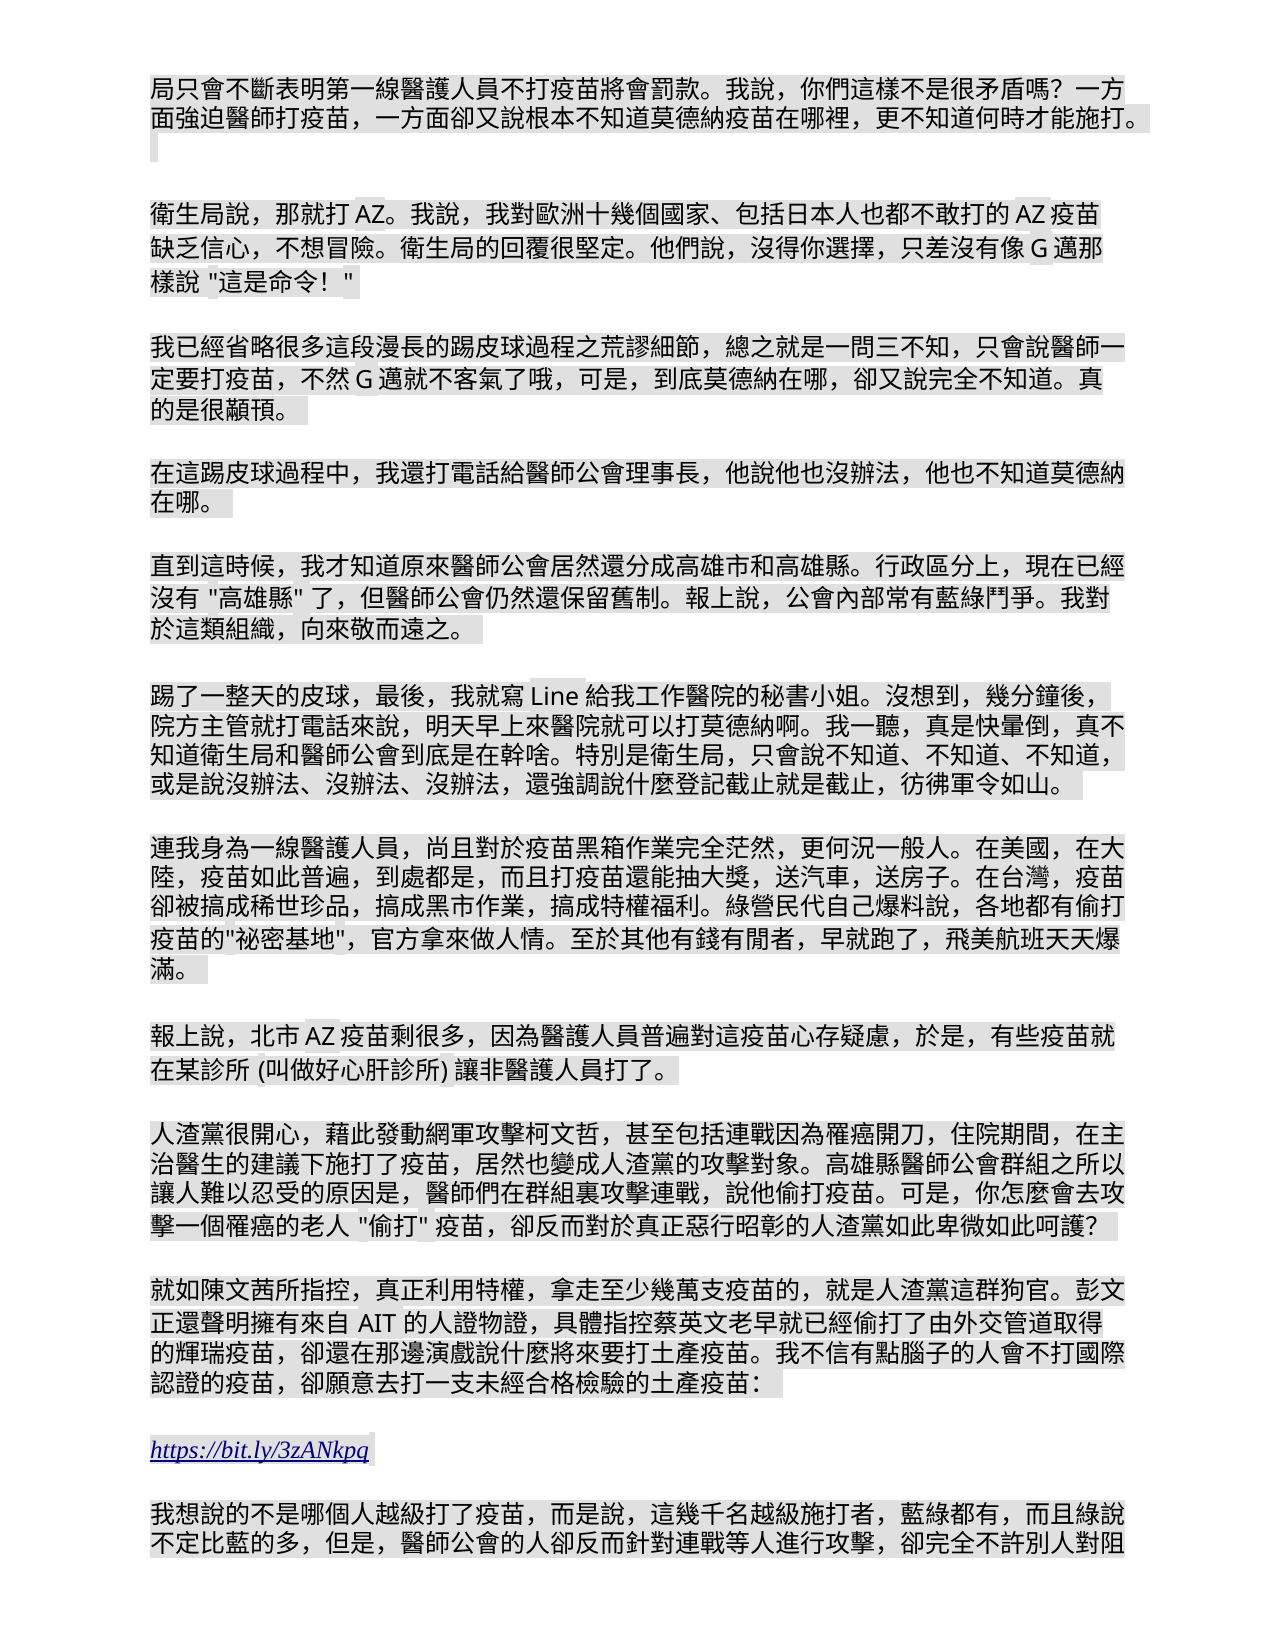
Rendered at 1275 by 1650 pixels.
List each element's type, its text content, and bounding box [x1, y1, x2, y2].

text 台灣人真要坐以待斃？(二十一)：疫苗黑箱 陳真 2021. 06. 18. 我工作的醫院這兩天有病患篩檢陽性，後來新冠肺炎確診，導致當地居民人心惶惶。但是，疫苗不來，疫情難止。 院方前一陣子天天問我要不要打疫苗，我說當然要，但我不打AZ，因為那是歐洲十幾個國家以及日本停用或禁用的疫苗，我不想冒險，畢竟小可愛才六歲。但是，醫院還是天天問我，似有強迫之意，但我抵死不從。據說全院醫護人員只剩我還沒打疫苗。 後來，陳G邁揚言說6月20日以前如果還有醫事人員不打，所屬機構就會被罰兩百萬，當事人也會罰一萬五千。 我在大約11日打電話去衛生局詢問，問說何時醫生才能打莫德納？對方一問三不知，要我去問醫師公會。我於是又打去醫師公會，得到的回應是已經登記截止。我說我根本沒有收到通知。他們說，要自己去網站上看，不會主動通知。 我上網去看，發現從開放第一線醫事人員登記施打莫德納到登記截止，前後僅有十幾小時，誰會剛好在那個時間點去看到這樣一則公告？於是我問公會怎麼辦？他們說涼拌，只能認了，因為施打名單已經送去衛生局，惟一方法就是請衛生局承辦人員直接補登記。 於是我又打去衛生局，得到的回覆也是一問三不知，並且表明不可能幫我補登記打疫苗，只能透過醫師公會登記，別無其它方法，只能等著被罰款，要不就是施打AZ。 雙方皮球就這樣踢來踢去，我來回打了十幾通電話，像人球一樣，得不到任何答覆。衛生局只會不斷表明第一線醫護人員不打疫苗將會罰款。我說，你們這樣不是很矛盾嗎？一方面強迫醫師打疫苗，一方面卻又說根本不知道莫德納疫苗在哪裡，更不知道何時才能施打。 衛生局說，那就打AZ。我說，我對歐洲十幾個國家、包括日本人也都不敢打的AZ疫苗缺乏信心，不想冒險。衛生局的回覆很堅定。他們說，沒得你選擇，只差沒有像G邁那樣說 "這是命令！" 我已經省略很多這段漫長的踢皮球過程之荒謬細節，總之就是一問三不知，只會說醫師一定要打疫苗，不然G邁就不客氣了哦，可是，到底莫德納在哪，卻又說完全不知道。真的是很顢頇。 在這踢皮球過程中，我還打電話給醫師公會理事長，他說他也沒辦法，他也不知道莫德納在哪。 直到這時候，我才知道原來醫師公會居然還分成高雄市和高雄縣。行政區分上，現在已經沒有 "高雄縣" 了，但醫師公會仍然還保留舊制。報上說，公會內部常有藍綠鬥爭。我對於這類組織，向來敬而遠之。 踢了一整天的皮球，最後，我就寫Line 給我工作醫院的秘書小姐。沒想到，幾分鐘後，院方主管就打電話來說，明天早上來醫院就可以打莫德納啊。我一聽，真是快暈倒，真不知道衛生局和醫師公會到底是在幹啥。特別是衛生局，只會說不知道、不知道、不知道，或是說沒辦法、沒辦法、沒辦法，還強調說什麼登記截止就是截止，彷彿軍令如山。 連我身為一線醫護人員，尚且對於疫苗黑箱作業完全茫然，更何況一般人。在美國，在大陸，疫苗如此普遍，到處都是，而且打疫苗還能抽大獎，送汽車，送房子。在台灣，疫苗卻被搞成稀世珍品，搞成黑市作業，搞成特權福利。綠營民代自己爆料說，各地都有偷打疫苗的"祕密基地"，官方拿來做人情。至於其他有錢有閒者，早就跑了，飛美航班天天爆滿。 報上說，北市AZ疫苗剩很多，因為醫護人員普遍對這疫苗心存疑慮，於是，有些疫苗就在某診所 (叫做好心肝診所) 讓非醫護人員打了。 人渣黨很開心，藉此發動網軍攻擊柯文哲，甚至包括連戰因為罹癌開刀，住院期間，在主治醫生的建議下施打了疫苗，居然也變成人渣黨的攻擊對象。高雄縣醫師公會群組之所以讓人難以忍受的原因是，醫師們在群組裏攻擊連戰，說他偷打疫苗。可是，你怎麼會去攻擊一個罹癌的老人 "偷打" 疫苗，卻反而對於真正惡行昭彰的人渣黨如此卑微如此呵護？ 就如陳文茜所指控，真正利用特權，拿走至少幾萬支疫苗的，就是人渣黨這群狗官。彭文正還聲明擁有來自 AIT 的人證物證，具體指控蔡英文老早就已經偷打了由外交管道取得的輝瑞疫苗，卻還在那邊演戲說什麼將來要打土產疫苗。我不信有點腦子的人會不打國際認證的疫苗，卻願意去打一支未經合格檢驗的土產疫苗： https://bit.ly/3zANkpq 我想說的不是哪個人越級打了疫苗，而是說，這幾千名越級施打者，藍綠都有，而且綠說不定比藍的多，但是，醫師公會的人卻反而針對連戰等人進行攻擊，卻完全不許別人對阻擋疫苗一事有任何提及。我一提起，馬上被秒刪。這其實並不是一個帶有基本專業價值的群組，而是顏色掛帥，禁止異聲，護衛黨中央。 請問，全世界有哪個地方是像台灣這樣？別人是早就準備好總人口數幾倍以上的疫苗，千方百計鼓勵大家趕緊施打，而台灣卻是千方百計禁止疫苗進口，然後自己拿個幾萬劑，讓自己人先打，然後一方面卻又四處去獵巫與栽贓，發動網軍與走狗文人，指控藍營的誰誰誰越級偷打；並且花費八倍以上的天價，去事先訂購一千萬劑根本八字都還沒一撇的土產疫苗，準備強迫國人充當實驗品： https://bit.ly/3q64yGY 堂堂一個醫師公會，放棄專業價值與天職，竟也跟著綠營起舞，逢迎拍馬，禁止異聲，說大家不可以談 "政治"。有利於黨的就是 "公務"，不利於黨的言論就是禁止談論的 "政治"。 [150, 75, 1125, 1558]
